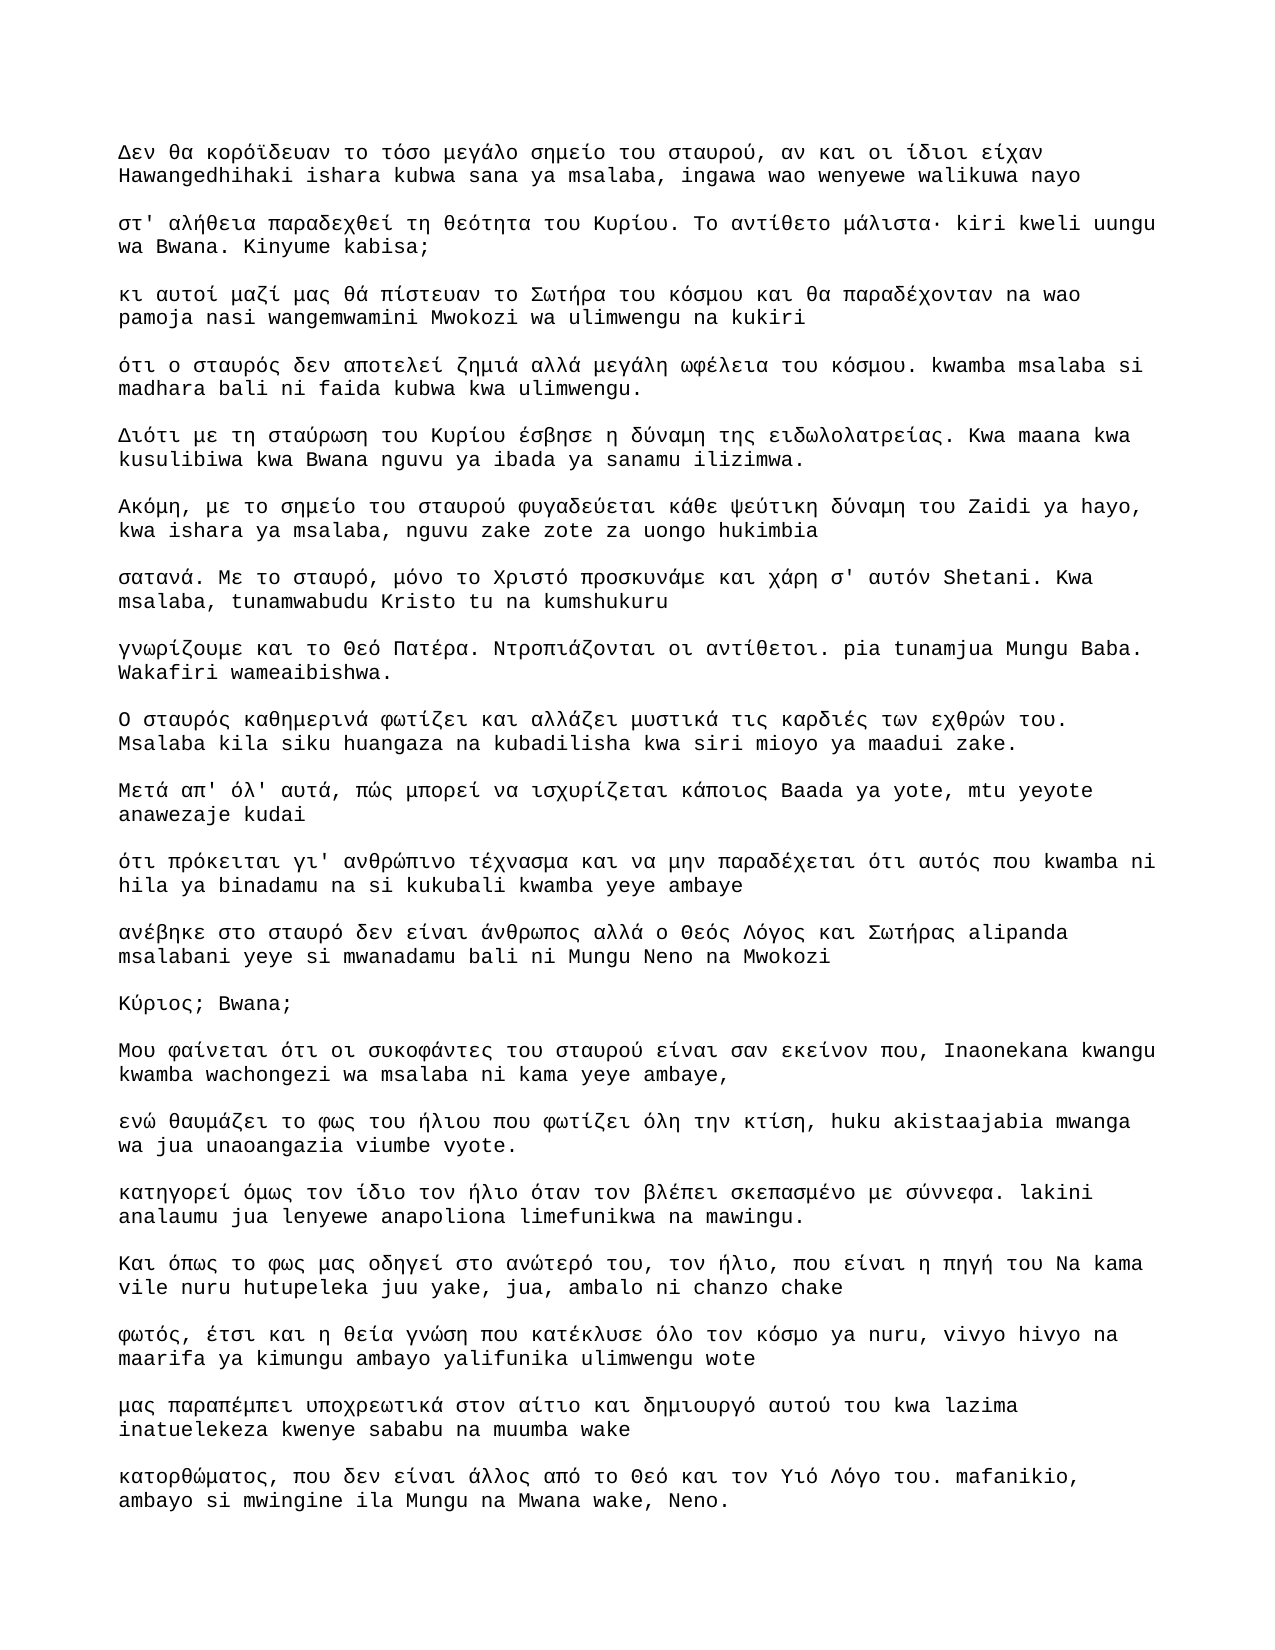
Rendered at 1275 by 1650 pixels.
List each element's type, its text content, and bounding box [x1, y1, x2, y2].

text φωτός, έτσι και η θεία γνώση που κατέκλυσε όλο τον κόσμο ya nuru, vivyo hivyo na maarifa ya kimungu ambayo yalifunika ulimwengu wote [118, 1324, 1157, 1371]
text γνωρίζουμε και το Θεό Πατέρα. Ντροπιάζονται οι αντίθετοι. pia tunamjua Mungu Baba. Wakafiri wameaibishwa. [118, 638, 1157, 686]
text Μετά απ' όλ' αυτά, πώς μπορεί να ισχυρίζεται κάποιος Baada ya yote, mtu yeyote anawezaje kudai [118, 780, 1157, 827]
text στ' αλήθεια παραδεχθεί τη θεότητα του Κυρίου. Το αντίθετο μάλιστα· kiri kweli uungu wa Bwana. Kinyume kabisa; [118, 213, 1157, 260]
text μας παραπέμπει υποχρεωτικά στον αίτιο και δημιουργό αυτού του kwa lazima inatuelekeza kwenye sababu na muumba wake [118, 1395, 1157, 1442]
text σατανά. Με το σταυρό, μόνο το Χριστό προσκυνάμε και χάρη σ' αυτόν Shetani. Kwa msalaba, tunamwabudu Kristo tu na kumshukuru [118, 567, 1157, 615]
text Ακόμη, με το σημείο του σταυρού φυγαδεύεται κάθε ψεύτικη δύναμη του Zaidi ya hayo, kwa ishara ya msalaba, nguvu zake zote za uongo hukimbia [118, 496, 1157, 544]
text κατορθώματος, που δεν είναι άλλος από το Θεό και τον Υιό Λόγο του. mafanikio, ambayo si mwingine ila Mungu na Mwana wake, Neno. [118, 1466, 1157, 1513]
text Κύριος; Bwana; [118, 993, 1157, 1017]
text κατηγορεί όμως τον ίδιο τον ήλιο όταν τον βλέπει σκεπασμένο με σύννεφα. lakini analaumu jua lenyewe anapoliona limefunikwa na mawingu. [118, 1182, 1157, 1229]
text ανέβηκε στο σταυρό δεν είναι άνθρωπος αλλά ο Θεός Λόγος και Σωτήρας alipanda msalabani yeye si mwanadamu bali ni Mungu Neno na Mwokozi [118, 922, 1157, 969]
text ότι ο σταυρός δεν αποτελεί ζημιά αλλά μεγάλη ωφέλεια του κόσμου. kwamba msalaba si madhara bali ni faida kubwa kwa ulimwengu. [118, 354, 1157, 402]
text Διότι με τη σταύρωση του Κυρίου έσβησε η δύναμη της ειδωλολατρείας. Kwa maana kwa kusulibiwa kwa Bwana nguvu ya ibada ya sanamu ilizimwa. [118, 426, 1157, 473]
text ότι πρόκειται γι' ανθρώπινο τέχνασμα και να μην παραδέχεται ότι αυτός που kwamba ni hila ya binadamu na si kukubali kwamba yeye ambaye [118, 851, 1157, 898]
text Δεν θα κορόϊδευαν το τόσο μεγάλο σημείο του σταυρού, αν και οι ίδιοι είχαν Hawangedhihaki ishara kubwa sana ya msalaba, ingawa wao wenyewe walikuwa nayo [118, 142, 1157, 189]
text Ο σταυρός καθημερινά φωτίζει και αλλάζει μυστικά τις καρδιές των εχθρών του. Msalaba kila siku huangaza na kubadilisha kwa siri mioyo ya maadui zake. [118, 709, 1157, 757]
text Και όπως το φως μας οδηγεί στο ανώτερό του, τον ήλιο, που είναι η πηγή του Na kama vile nuru hutupeleka juu yake, jua, ambalo ni chanzo chake [118, 1253, 1157, 1300]
text ενώ θαυμάζει το φως του ήλιου που φωτίζει όλη την κτίση, huku akistaajabia mwanga wa jua unaoangazia viumbe vyote. [118, 1111, 1157, 1158]
text Μου φαίνεται ότι οι συκοφάντες του σταυρού είναι σαν εκείνον που, Inaonekana kwangu kwamba wachongezi wa msalaba ni kama yeye ambaye, [118, 1040, 1157, 1088]
text κι αυτοί μαζί μας θά πίστευαν το Σωτήρα του κόσμου και θα παραδέχονταν na wao pamoja nasi wangemwamini Mwokozi wa ulimwengu na kukiri [118, 284, 1157, 331]
